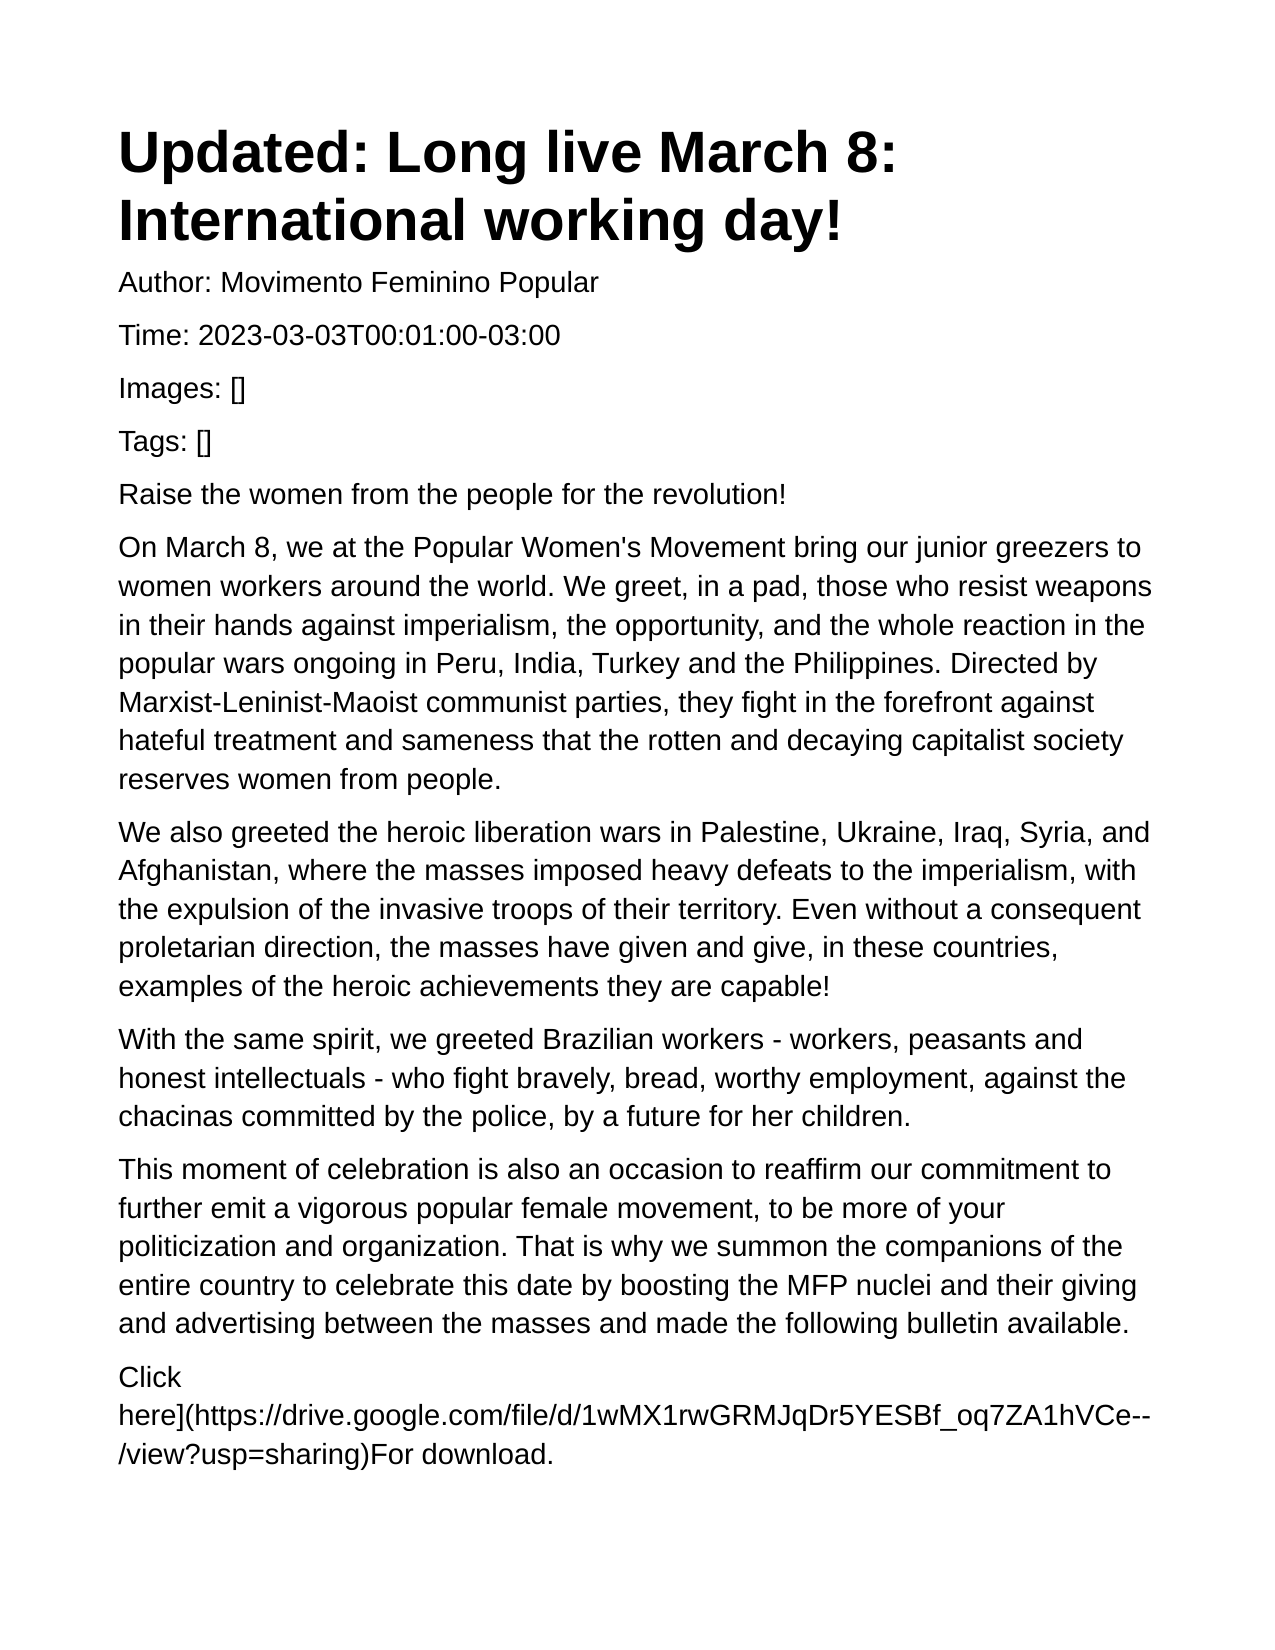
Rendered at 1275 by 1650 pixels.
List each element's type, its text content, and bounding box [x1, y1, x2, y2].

text Images: [] [118, 371, 1157, 404]
text Tags: [] [118, 424, 1157, 458]
text With the same spirit, we greeted Brazilian workers - workers, peasants and honest intellectuals - who fight bravely, bread, worthy employment, against the chacinas committed by the police, by a future for her children. [118, 1022, 1157, 1133]
text We also greeted the heroic liberation wars in Palestine, Ukraine, Iraq, Syria, and Afghanistan, where the masses imposed heavy defeats to the imperialism, with the expulsion of the invasive troops of their territory. Even without a consequent proletarian direction, the masses have given and give, in these countries, examples of the heroic achievements they are capable! [118, 815, 1157, 1002]
text Click here](https://drive.google.com/file/d/1wMX1rwGRMJqDr5YESBf_oq7ZA1hVCe--/view?usp=sharing)For download. [118, 1359, 1157, 1470]
text Author: Movimento Feminino Popular [118, 265, 1157, 298]
text On March 8, we at the Popular Women's Movement bring our junior greezers to women workers around the world. We greet, in a pad, those who resist weapons in their hands against imperialism, the opportunity, and the whole reaction in the popular wars ongoing in Peru, India, Turkey and the Philippines. Directed by Marxist-Leninist-Maoist communist parties, they fight in the forefront against hateful treatment and sameness that the rotten and decaying capitalist society reserves women from people. [118, 530, 1157, 795]
text This moment of celebration is also an occasion to reaffirm our commitment to further emit a vigorous popular female movement, to be more of your politicization and organization. That is why we summon the companions of the entire country to celebrate this date by boosting the MFP nuclei and their giving and advertising between the masses and made the following bulletin available. [118, 1152, 1157, 1340]
text Time: 2023-03-03T00:01:00-03:00 [118, 318, 1157, 351]
text Raise the women from the people for the revolution! [118, 477, 1157, 511]
subtitle Updated: Long live March 8: International working day! [118, 118, 1157, 252]
